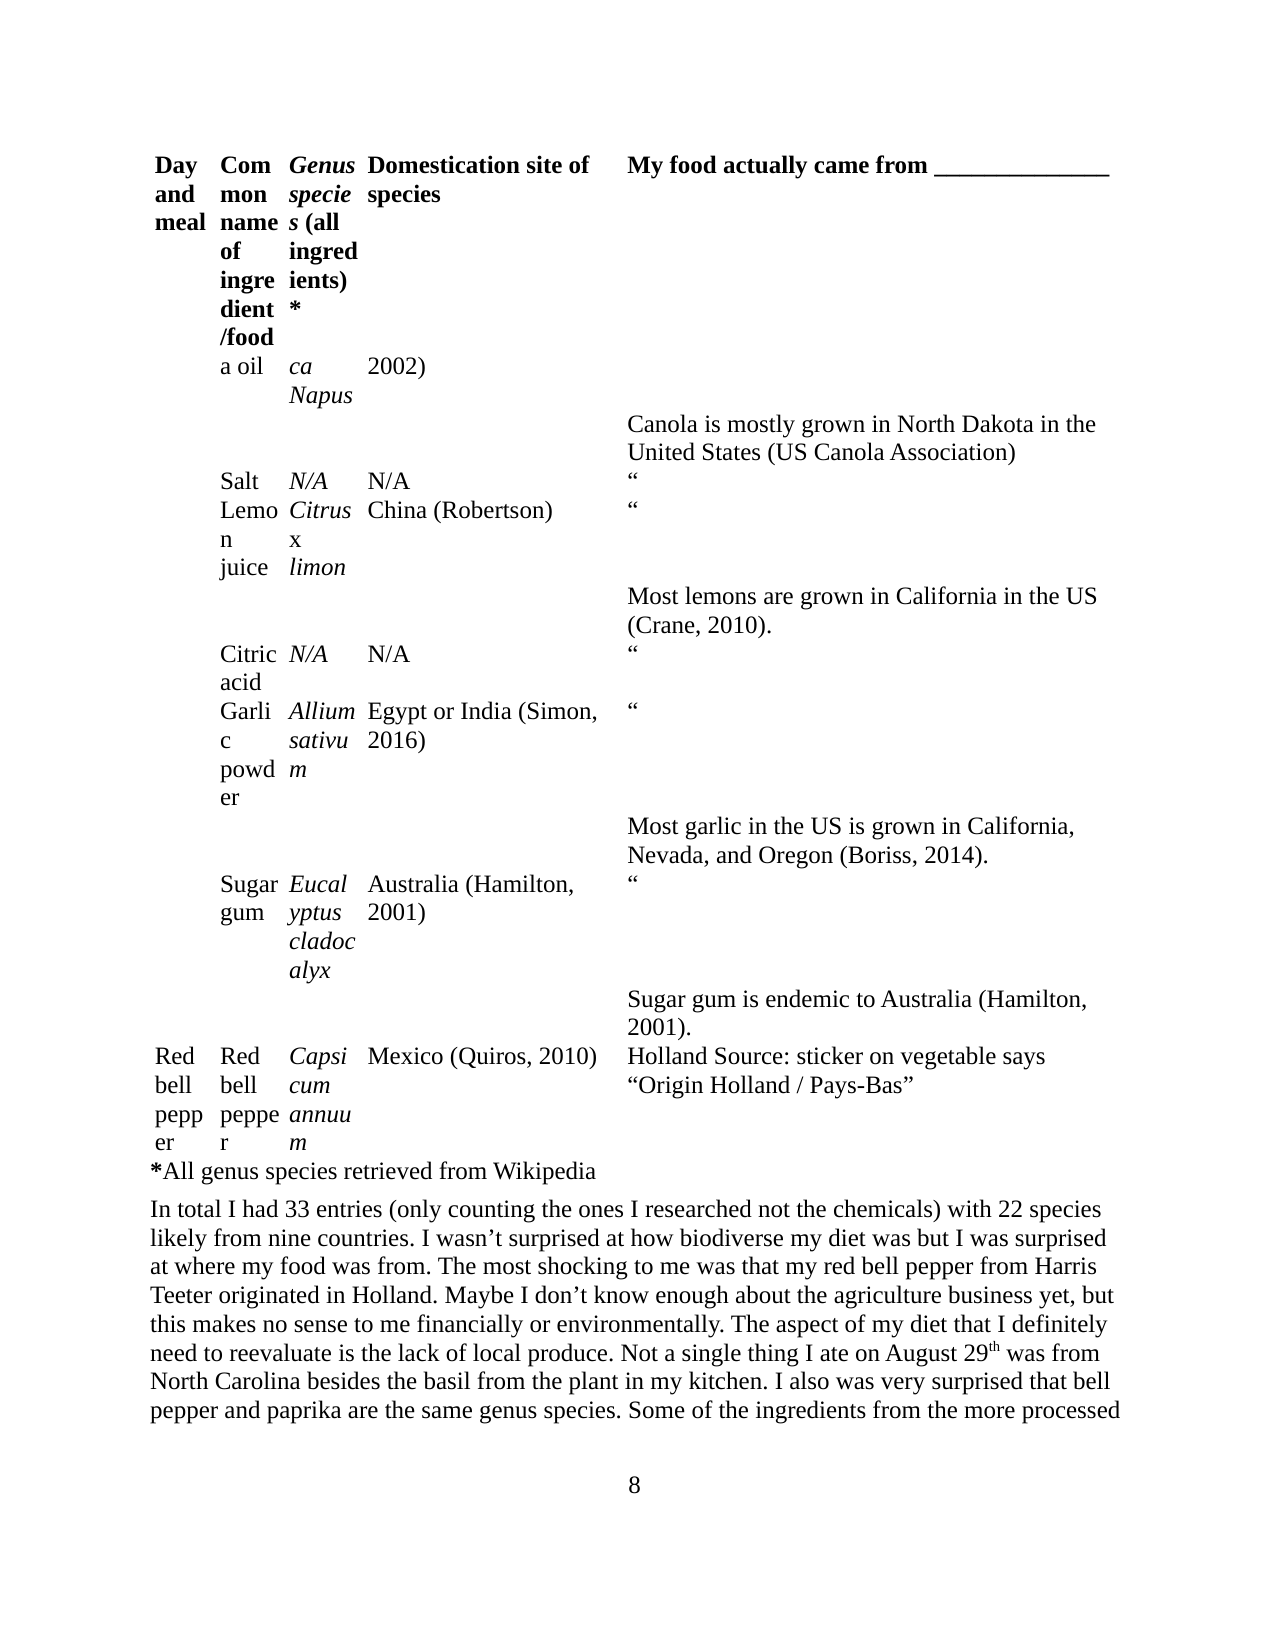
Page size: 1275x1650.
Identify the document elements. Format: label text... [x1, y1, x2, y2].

table_cell [284, 984, 363, 1041]
table_cell [150, 409, 215, 466]
table_cell Most garlic in the US is grown in California, Nevada, and Oregon (Boriss, 2014). [623, 811, 1125, 869]
table_cell [150, 639, 215, 696]
table_header Domestication site of species [363, 150, 622, 351]
table_cell N/A [363, 466, 622, 495]
table_cell Canola is mostly grown in North Dakota in the United States (US Canola Association) [623, 409, 1125, 466]
table_cell Citrus x limon [284, 495, 363, 581]
table_cell [150, 869, 215, 984]
table_cell [150, 466, 215, 495]
table_cell Most lemons are grown in California in the US (Crane, 2010). [623, 581, 1125, 639]
table_cell [363, 409, 622, 466]
table_cell Red bell pepper [215, 1041, 284, 1156]
table_cell [215, 409, 284, 466]
table_cell [150, 696, 215, 811]
table_cell “ [623, 495, 1125, 581]
table_cell [284, 581, 363, 639]
table_cell [150, 581, 215, 639]
table_cell “ [623, 696, 1125, 811]
table_cell [363, 581, 622, 639]
table_cell “ [623, 466, 1125, 495]
table_cell a oil [215, 351, 284, 409]
table_cell [623, 351, 1125, 409]
table_cell [363, 984, 622, 1041]
table_cell Mexico (Quiros, 2010) [363, 1041, 622, 1156]
table_header Common name of ingredient/food [215, 150, 284, 351]
text In total I had 33 entries (only counting the ones I researched not the chemicals) with 22 species likely from nine countries. I wasn’t surprised at how biodiverse my diet was but I was surprised at where my food was from. The most shocking to me was that my red bell pepper from Harris Teeter originated in Holland. Maybe I don’t know enough about the agriculture business yet, but this makes no sense to me financially or environmentally. The aspect of my diet that I definitely need to reevaluate is the lack of local produce. Not a single thing I ate on August 29th was from North Carolina besides the basil from the plant in my kitchen. I also was very surprised that bell pepper and paprika are the same genus species. Some of the ingredients from the more processed [150, 1194, 1125, 1424]
table_cell Red bell pepper [150, 1041, 215, 1156]
table_cell [284, 811, 363, 869]
table_cell China (Robertson) [363, 495, 622, 581]
table_cell Capsicum annuum [284, 1041, 363, 1156]
table_cell “ [623, 869, 1125, 984]
table_cell [150, 495, 215, 581]
table_cell N/A [284, 466, 363, 495]
table_cell [215, 984, 284, 1041]
text *All genus species retrieved from Wikipedia [150, 1156, 1125, 1185]
table_cell N/A [284, 639, 363, 696]
table_cell Salt [215, 466, 284, 495]
table_header Genus species (all ingredients)* [284, 150, 363, 351]
table_cell ca Napus [284, 351, 363, 409]
table_cell [363, 811, 622, 869]
table_cell [284, 409, 363, 466]
table_header Day and meal [150, 150, 215, 351]
table_cell Lemon juice [215, 495, 284, 581]
table_header My food actually came from ______________ [623, 150, 1125, 351]
table_cell Australia (Hamilton, 2001) [363, 869, 622, 984]
table_cell N/A [363, 639, 622, 696]
table_cell [215, 811, 284, 869]
table_cell Sugar gum is endemic to Australia (Hamilton, 2001). [623, 984, 1125, 1041]
table_cell 2002) [363, 351, 622, 409]
table_cell Allium sativum [284, 696, 363, 811]
table_cell Garlic powder [215, 696, 284, 811]
table_cell [150, 811, 215, 869]
table_cell Citric acid [215, 639, 284, 696]
table_cell Sugar gum [215, 869, 284, 984]
table_cell Holland Source: sticker on vegetable says “Origin Holland / Pays-Bas” [623, 1041, 1125, 1156]
table_cell [215, 581, 284, 639]
table_cell [150, 351, 215, 409]
table_cell Egypt or India (Simon, 2016) [363, 696, 622, 811]
table_cell “ [623, 639, 1125, 696]
table_cell Eucalyptus cladocalyx [284, 869, 363, 984]
table_cell [150, 984, 215, 1041]
